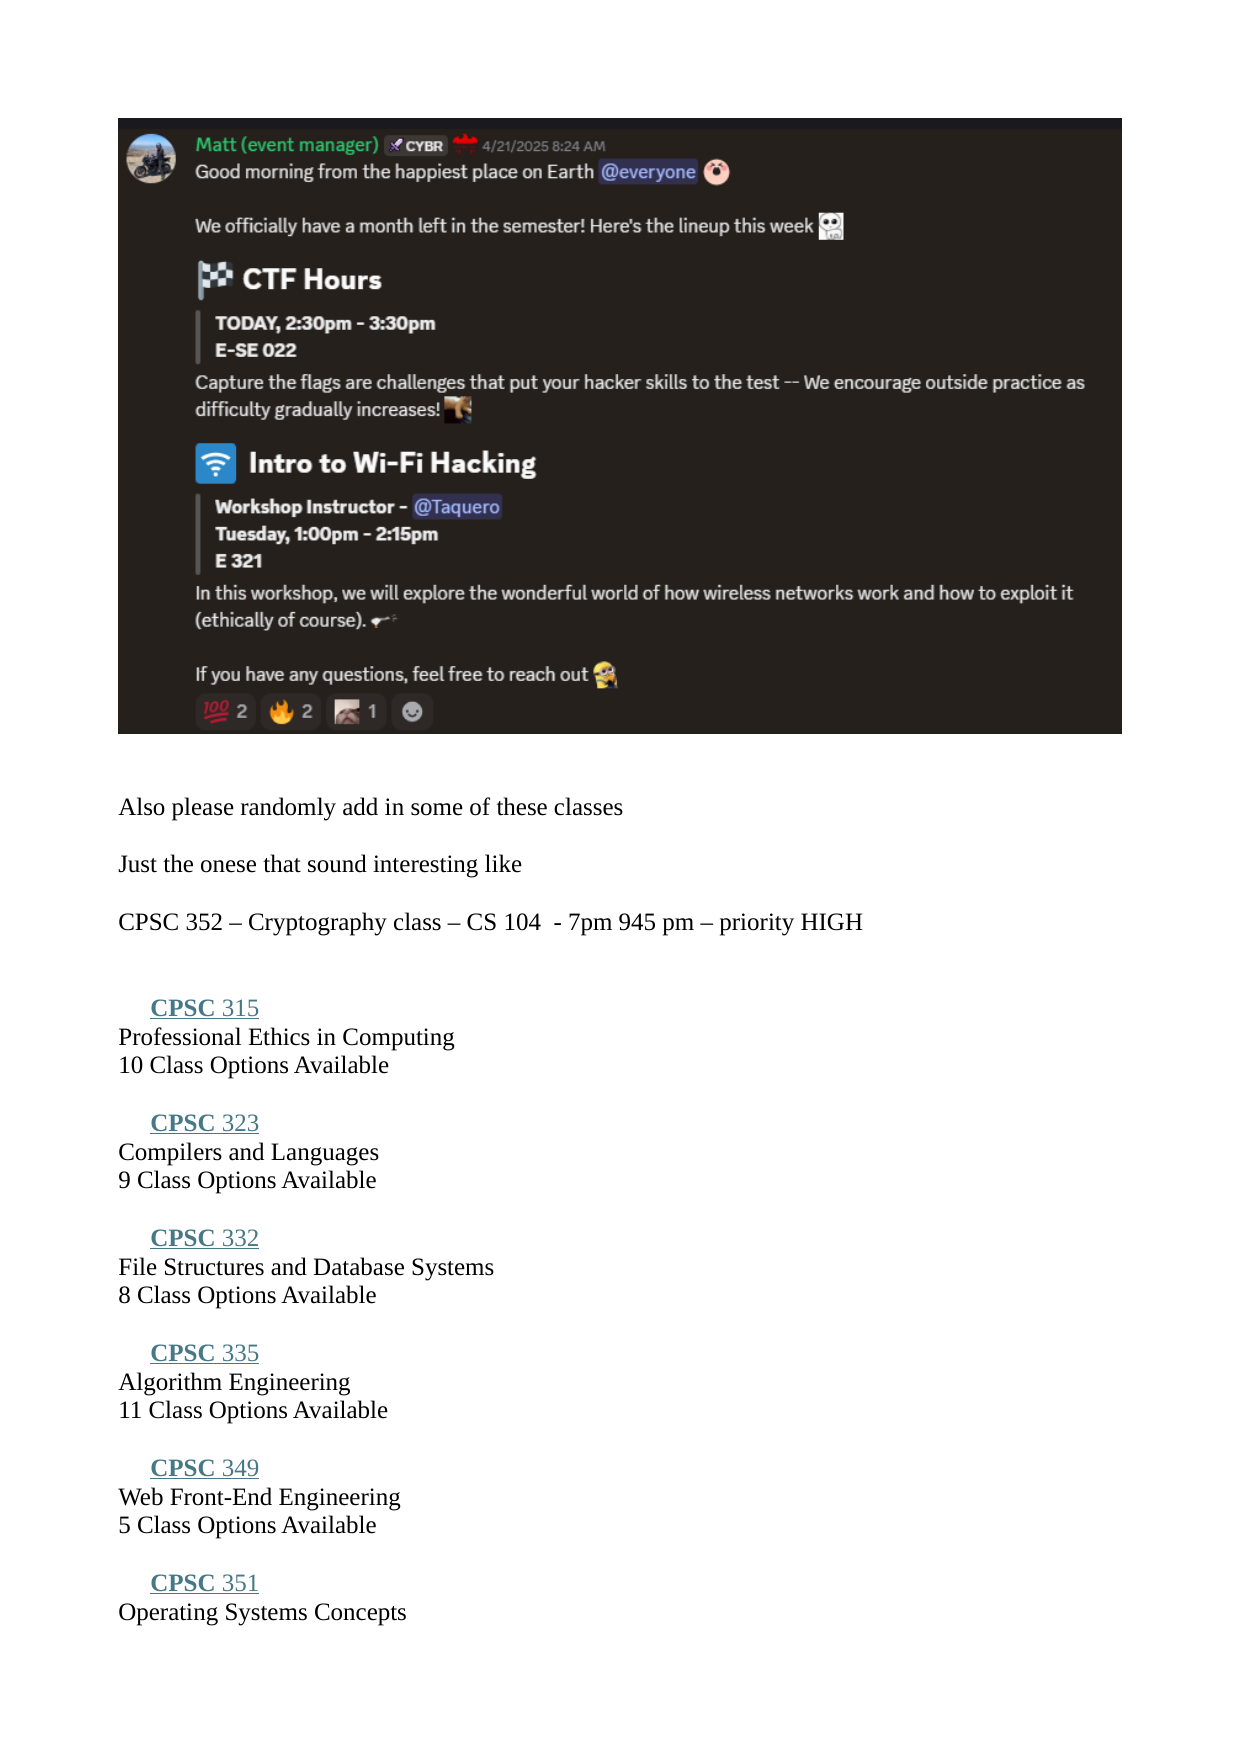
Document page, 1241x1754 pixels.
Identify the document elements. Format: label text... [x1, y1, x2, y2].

text  CPSC 349 [118, 1453, 1122, 1482]
text  CPSC 323 [118, 1108, 1122, 1137]
text  CPSC 351 [118, 1568, 1122, 1597]
text Compilers and Languages [118, 1137, 1122, 1165]
text Web Front-End Engineering [118, 1482, 1122, 1510]
text Operating Systems Concepts [118, 1597, 1122, 1625]
text 10 Class Options Available [118, 1050, 1122, 1079]
text 11 Class Options Available [118, 1395, 1122, 1424]
text Just the onese that sound interesting like [118, 849, 1122, 878]
text  CPSC 315 [118, 964, 1122, 1022]
text  CPSC 335 [118, 1338, 1122, 1367]
text CPSC 352 – Cryptography class – CS 104 - 7pm 945 pm – priority HIGH [118, 907, 1122, 935]
text Algorithm Engineering [118, 1367, 1122, 1395]
text 9 Class Options Available [118, 1165, 1122, 1194]
text 5 Class Options Available [118, 1510, 1122, 1539]
text Professional Ethics in Computing [118, 1022, 1122, 1050]
text 8 Class Options Available [118, 1280, 1122, 1309]
text  CPSC 332 [118, 1223, 1122, 1252]
text File Structures and Database Systems [118, 1252, 1122, 1280]
text Also please randomly add in some of these classes [118, 792, 1122, 849]
